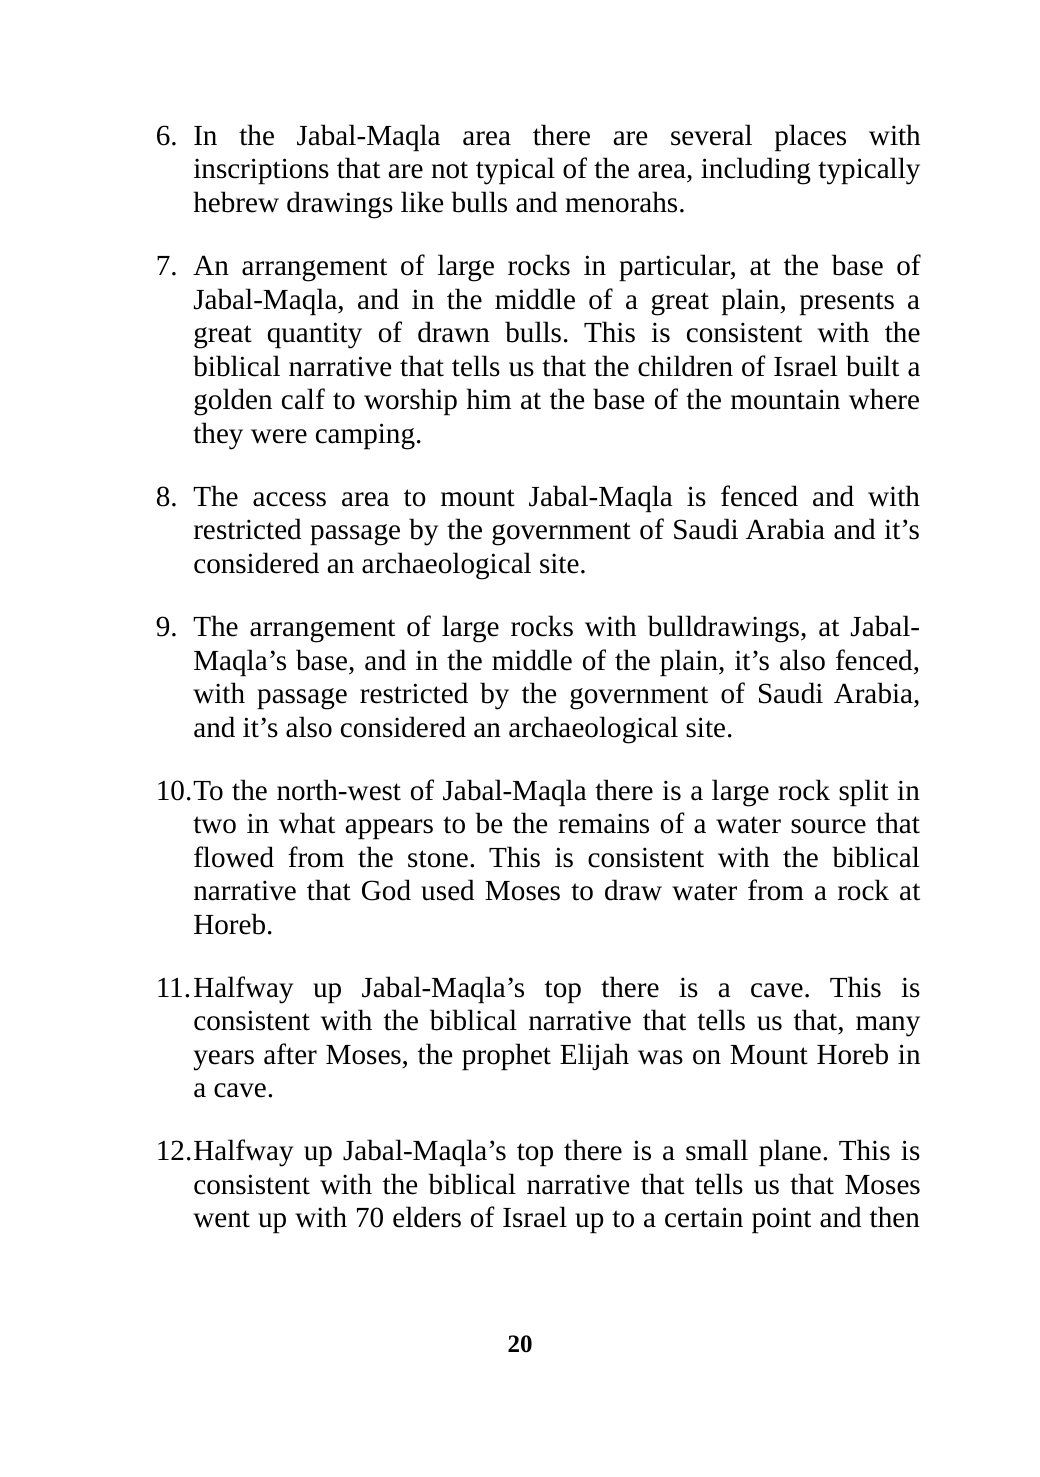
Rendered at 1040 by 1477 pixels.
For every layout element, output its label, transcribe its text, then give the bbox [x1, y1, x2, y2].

list To the north-west of Jabal-Maqla there is a large rock split in two in what appears to be the remains of a water source that flowed from the stone. This is consistent with the biblical narrative that God used Moses to draw water from a rock at Horeb. [156, 773, 921, 940]
list The access area to mount Jabal-Maqla is fenced and with restricted passage by the government of Saudi Arabia and it’s considered an archaeological site. [156, 479, 921, 579]
list Halfway up Jabal-Maqla’s top there is a cave. This is consistent with the biblical narrative that tells us that, many years after Moses, the prophet Elijah was on Mount Horeb in a cave. [156, 970, 921, 1104]
list Halfway up Jabal-Maqla’s top there is a small plane. This is consistent with the biblical narrative that tells us that Moses went up with 70 elders of Israel up to a certain point and then [156, 1133, 921, 1234]
list In the Jabal-Maqla area there are several places with inscriptions that are not typical of the area, including typically hebrew drawings like bulls and menorahs. [156, 118, 921, 219]
list The arrangement of large rocks with bulldrawings, at Jabal-Maqla’s base, and in the middle of the plain, it’s also fenced, with passage restricted by the government of Saudi Arabia, and it’s also considered an archaeological site. [156, 609, 921, 743]
list An arrangement of large rocks in particular, at the base of Jabal-Maqla, and in the middle of a great plain, presents a great quantity of drawn bulls. This is consistent with the biblical narrative that tells us that the children of Israel built a golden calf to worship him at the base of the mountain where they were camping. [156, 248, 921, 449]
